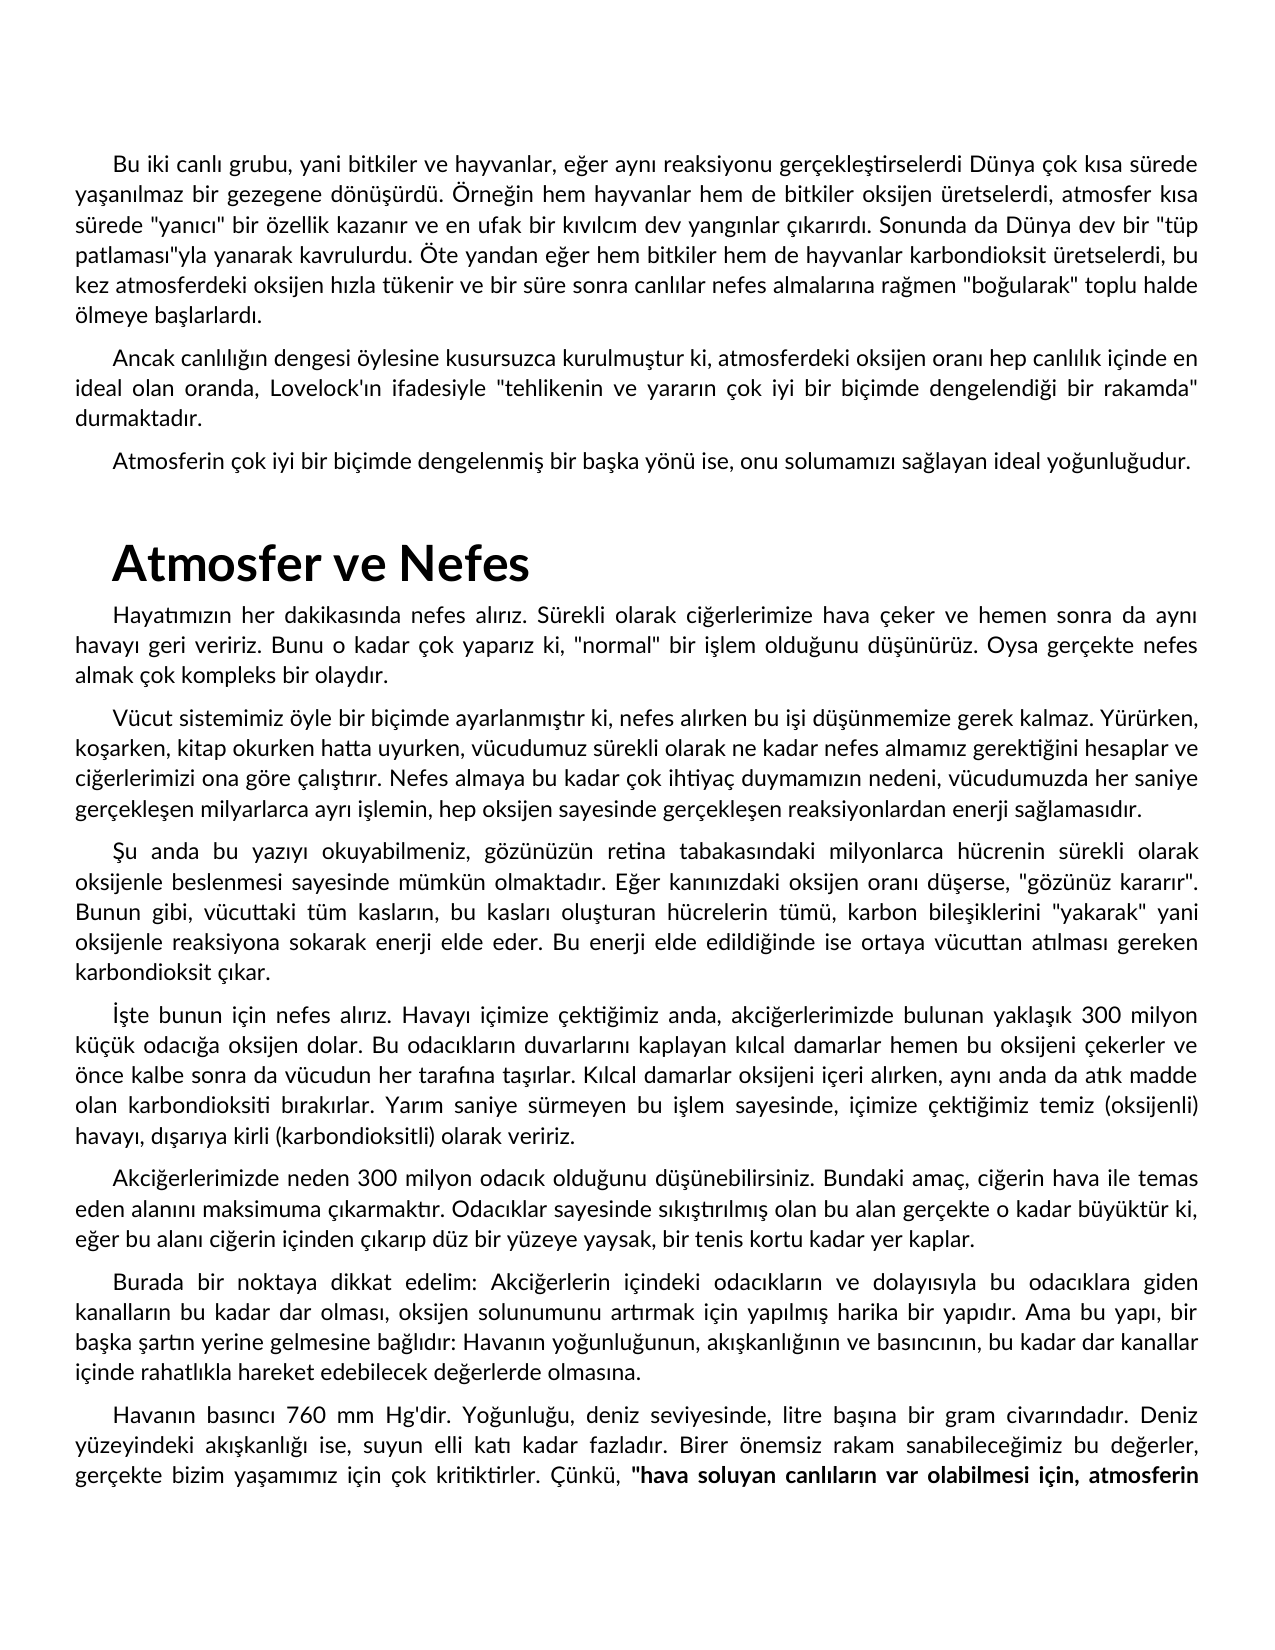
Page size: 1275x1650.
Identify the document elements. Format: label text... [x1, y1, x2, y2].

text Bu iki canlı grubu, yani bitkiler ve hayvanlar, eğer aynı reaksiyonu gerçekleştirselerdi Dünya çok kısa sürede yaşanılmaz bir gezegene dönüşürdü. Örneğin hem hayvanlar hem de bitkiler oksijen üretselerdi, atmosfer kısa sürede "yanıcı" bir özellik kazanır ve en ufak bir kıvılcım dev yangınlar çıkarırdı. Sonunda da Dünya dev bir "tüp patlaması"yla yanarak kavrulurdu. Öte yandan eğer hem bitkiler hem de hayvanlar karbondioksit üretselerdi, bu kez atmosferdeki oksijen hızla tükenir ve bir süre sonra canlılar nefes almalarına rağmen "boğularak" toplu halde ölmeye başlarlardı. [75, 150, 1200, 328]
text Atmosferin çok iyi bir biçimde dengelenmiş bir başka yönü ise, onu solumamızı sağlayan ideal yoğunluğudur. [75, 447, 1200, 474]
text Vücut sistemimiz öyle bir biçimde ayarlanmıştır ki, nefes alırken bu işi düşünmemize gerek kalmaz. Yürürken, koşarken, kitap okurken hatta uyurken, vücudumuz sürekli olarak ne kadar nefes almamız gerektiğini hesaplar ve ciğerlerimizi ona göre çalıştırır. Nefes almaya bu kadar çok ihtiyaç duymamızın nedeni, vücudumuzda her saniye gerçekleşen milyarlarca ayrı işlemin, hep oksijen sayesinde gerçekleşen reaksiyonlardan enerji sağlamasıdır. [75, 704, 1200, 822]
text Şu anda bu yazıyı okuyabilmeniz, gözünüzün retina tabakasındaki milyonlarca hücrenin sürekli olarak oksijenle beslenmesi sayesinde mümkün olmaktadır. Eğer kanınızdaki oksijen oranı düşerse, "gözünüz kararır". Bunun gibi, vücuttaki tüm kasların, bu kasları oluşturan hücrelerin tümü, karbon bileşiklerini "yakarak" yani oksijenle reaksiyona sokarak enerji elde eder. Bu enerji elde edildiğinde ise ortaya vücuttan atılması gereken karbondioksit çıkar. [75, 837, 1200, 985]
text Burada bir noktaya dikkat edelim: Akciğerlerin içindeki odacıkların ve dolayısıyla bu odacıklara giden kanalların bu kadar dar olması, oksijen solunumunu artırmak için yapılmış harika bir yapıdır. Ama bu yapı, bir başka şartın yerine gelmesine bağlıdır: Havanın yoğunluğunun, akışkanlığının ve basıncının, bu kadar dar kanallar içinde rahatlıkla hareket edebilecek değerlerde olmasına. [75, 1267, 1200, 1385]
text Ancak canlılığın dengesi öylesine kusursuzca kurulmuştur ki, atmosferdeki oksijen oranı hep canlılık içinde en ideal olan oranda, Lovelock'ın ifadesiyle "tehlikenin ve yararın çok iyi bir biçimde dengelendiği bir rakamda" durmaktadır. [75, 344, 1200, 432]
text Havanın basıncı 760 mm Hg'dir. Yoğunluğu, deniz seviyesinde, litre başına bir gram civarındadır. Deniz yüzeyindeki akışkanlığı ise, suyun elli katı kadar fazladır. Birer önemsiz rakam sanabileceğimiz bu değerler, gerçekte bizim yaşamımız için çok kritiktirler. Çünkü, "hava soluyan canlıların var olabilmesi için, atmosferin [75, 1401, 1200, 1488]
text Hayatımızın her dakikasında nefes alırız. Sürekli olarak ciğerlerimize hava çeker ve hemen sonra da aynı havayı geri veririz. Bunu o kadar çok yaparız ki, "normal" bir işlem olduğunu düşünürüz. Oysa gerçekte nefes almak çok kompleks bir olaydır. [75, 601, 1200, 688]
text İşte bunun için nefes alırız. Havayı içimize çektiğimiz anda, akciğerlerimizde bulunan yaklaşık 300 milyon küçük odacığa oksijen dolar. Bu odacıkların duvarlarını kaplayan kılcal damarlar hemen bu oksijeni çekerler ve önce kalbe sonra da vücudun her tarafına taşırlar. Kılcal damarlar oksijeni içeri alırken, aynı anda da atık madde olan karbondioksiti bırakırlar. Yarım saniye sürmeyen bu işlem sayesinde, içimize çektiğimiz temiz (oksijenli) havayı, dışarıya kirli (karbondioksitli) olarak veririz. [75, 1001, 1200, 1149]
subtitle Atmosfer ve Nefes [112, 532, 1200, 592]
text Akciğerlerimizde neden 300 milyon odacık olduğunu düşünebilirsiniz. Bundaki amaç, ciğerin hava ile temas eden alanını maksimuma çıkarmaktır. Odacıklar sayesinde sıkıştırılmış olan bu alan gerçekte o kadar büyüktür ki, eğer bu alanı ciğerin içinden çıkarıp düz bir yüzeye yaysak, bir tenis kortu kadar yer kaplar. [75, 1164, 1200, 1252]
